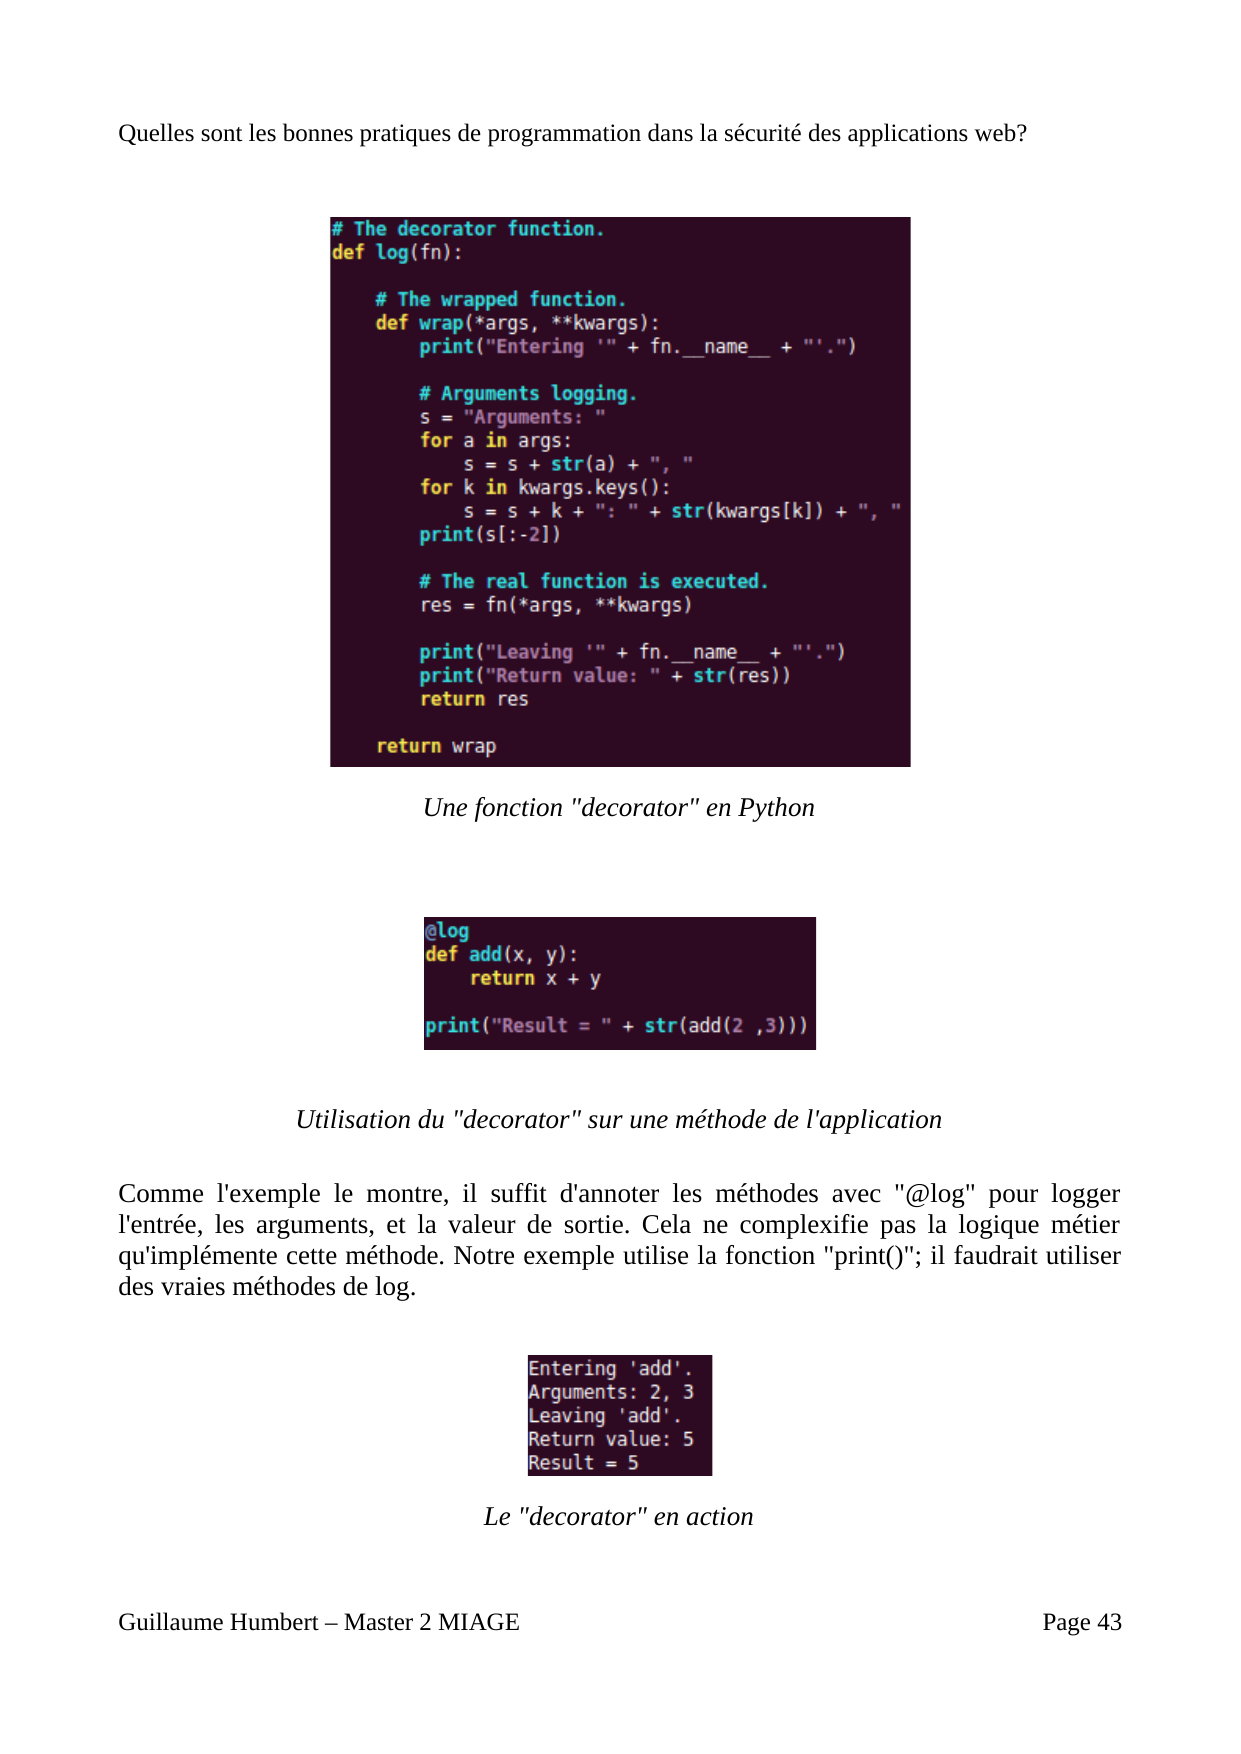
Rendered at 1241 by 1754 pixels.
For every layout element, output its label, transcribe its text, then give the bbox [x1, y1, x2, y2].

text Le "decorator" en action [118, 1500, 1122, 1531]
text Une fonction "decorator" en Python [118, 791, 1122, 822]
text Comme l'exemple le montre, il suffit d'annoter les méthodes avec "@log" pour logger l'entrée, les arguments, et la valeur de sortie. Cela ne complexifie pas la logique métier qu'implémente cette méthode. Notre exemple utilise la fonction "print()"; il faudrait utiliser des vraies méthodes de log. [118, 1177, 1122, 1301]
picture [527, 1355, 713, 1476]
text Utilisation du "decorator" sur une méthode de l'application [118, 1103, 1122, 1135]
picture [329, 217, 911, 767]
picture [424, 917, 817, 1050]
